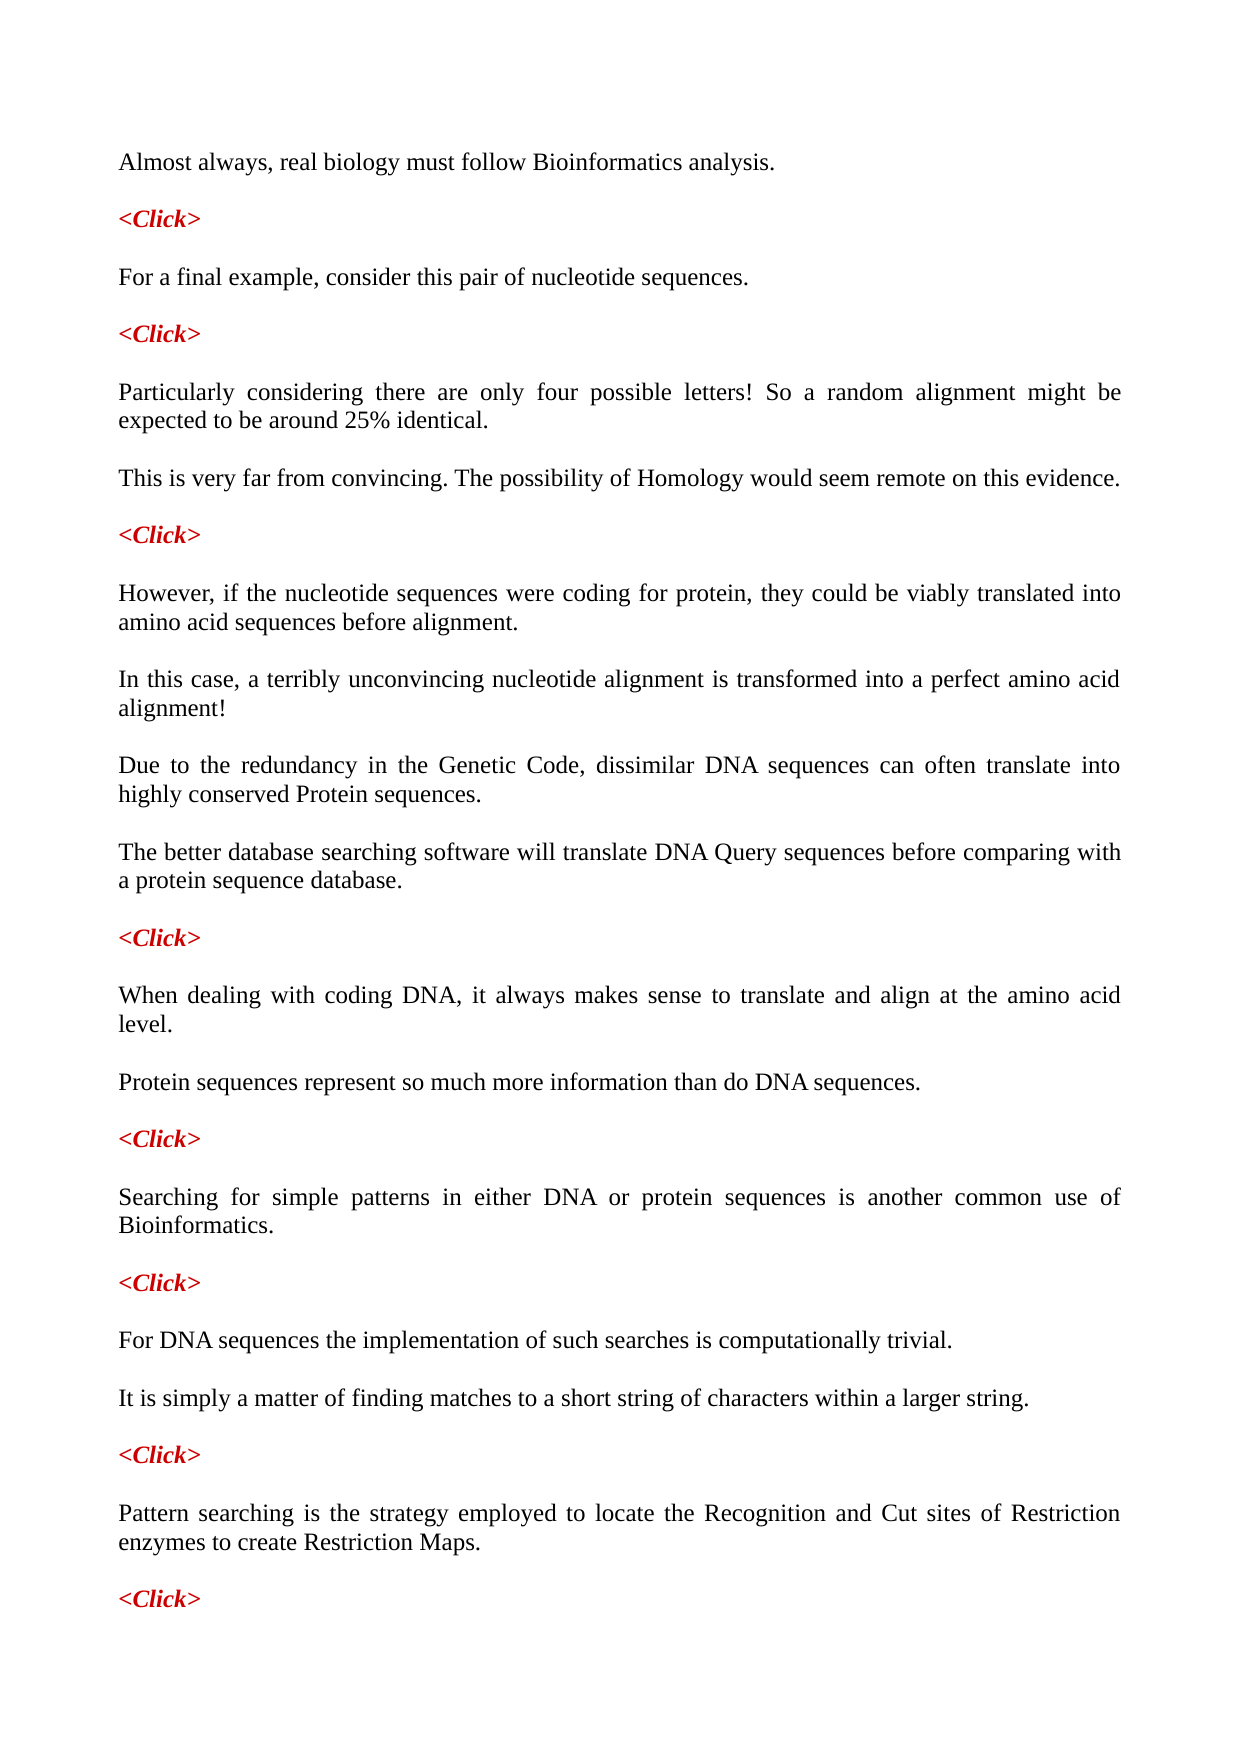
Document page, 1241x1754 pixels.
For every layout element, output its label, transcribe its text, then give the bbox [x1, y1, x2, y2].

text However, if the nucleotide sequences were coding for protein, they could be viably translated into amino acid sequences before alignment. [118, 578, 1122, 636]
text Pattern searching is the strategy employed to locate the Recognition and Cut sites of Restriction enzymes to create Restriction Maps. [118, 1498, 1122, 1556]
text Protein sequences represent so much more information than do DNA sequences. [118, 1067, 1122, 1096]
text <Click> [118, 204, 1122, 233]
text The better database searching software will translate DNA Query sequences before comparing with a protein sequence database. [118, 837, 1122, 894]
text <Click> [118, 923, 1122, 952]
text <Click> [118, 1124, 1122, 1153]
text <Click> [118, 521, 1122, 549]
text Almost always, real biology must follow Bioinformatics analysis. [118, 147, 1122, 176]
text <Click> [118, 1441, 1122, 1469]
text Particularly considering there are only four possible letters! So a random alignment might be expected to be around 25% identical. [118, 377, 1122, 434]
text In this case, a terribly unconvincing nucleotide alignment is transformed into a perfect amino acid alignment! [118, 664, 1122, 722]
text When dealing with coding DNA, it always makes sense to translate and align at the amino acid level. [118, 981, 1122, 1038]
text Searching for simple patterns in either DNA or protein sequences is another common use of Bioinformatics. [118, 1182, 1122, 1239]
text For a final example, consider this pair of nucleotide sequences. [118, 262, 1122, 291]
text This is very far from convincing. The possibility of Homology would seem remote on this evidence. [118, 463, 1122, 492]
text <Click> [118, 1584, 1122, 1613]
text It is simply a matter of finding matches to a short string of characters within a larger string. [118, 1383, 1122, 1412]
text Due to the redundancy in the Genetic Code, dissimilar DNA sequences can often translate into highly conserved Protein sequences. [118, 751, 1122, 808]
text <Click> [118, 1268, 1122, 1297]
text For DNA sequences the implementation of such searches is computationally trivial. [118, 1326, 1122, 1354]
text <Click> [118, 319, 1122, 348]
